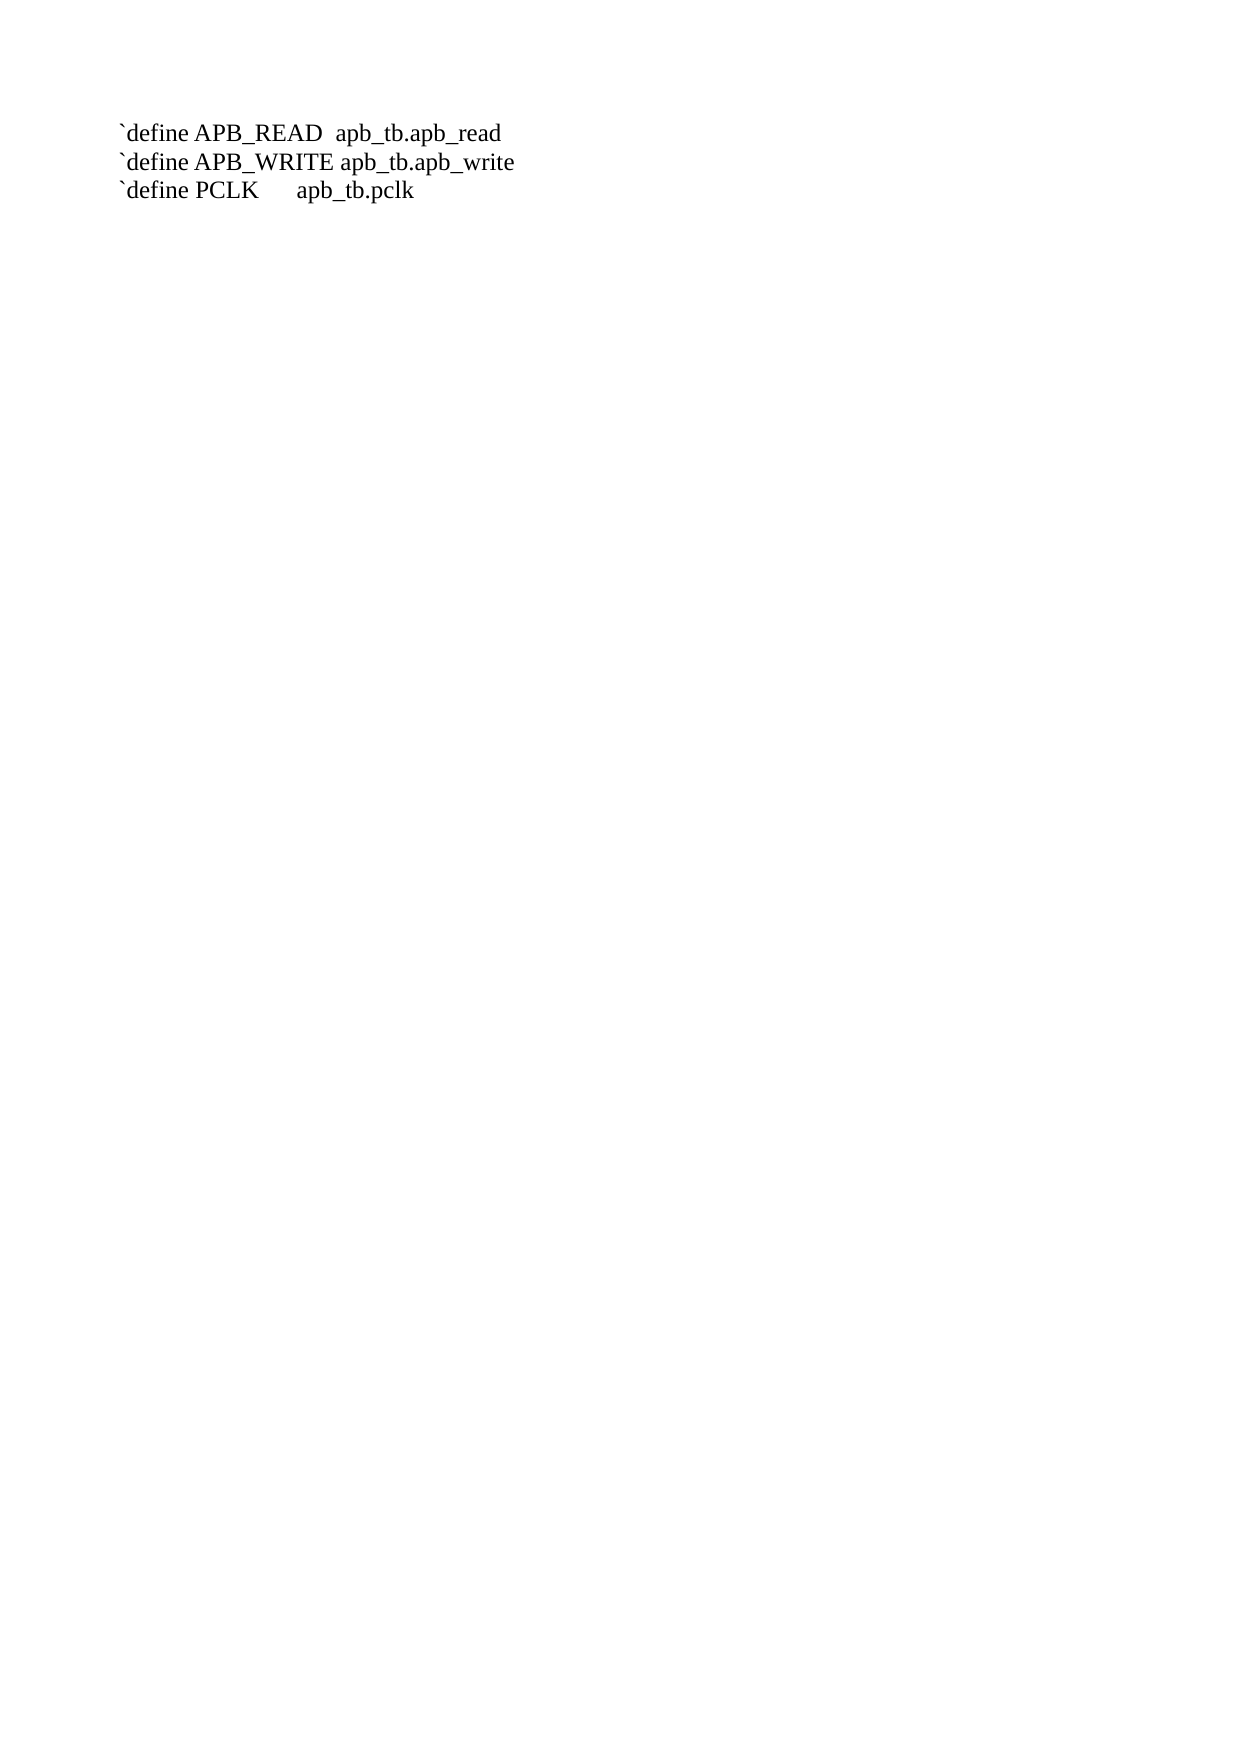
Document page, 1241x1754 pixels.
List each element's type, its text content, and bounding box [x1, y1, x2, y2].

text `define APB_READ apb_tb.apb_read [118, 118, 1122, 147]
text `define PCLK apb_tb.pclk [118, 176, 1122, 204]
text `define APB_WRITE apb_tb.apb_write [118, 147, 1122, 176]
